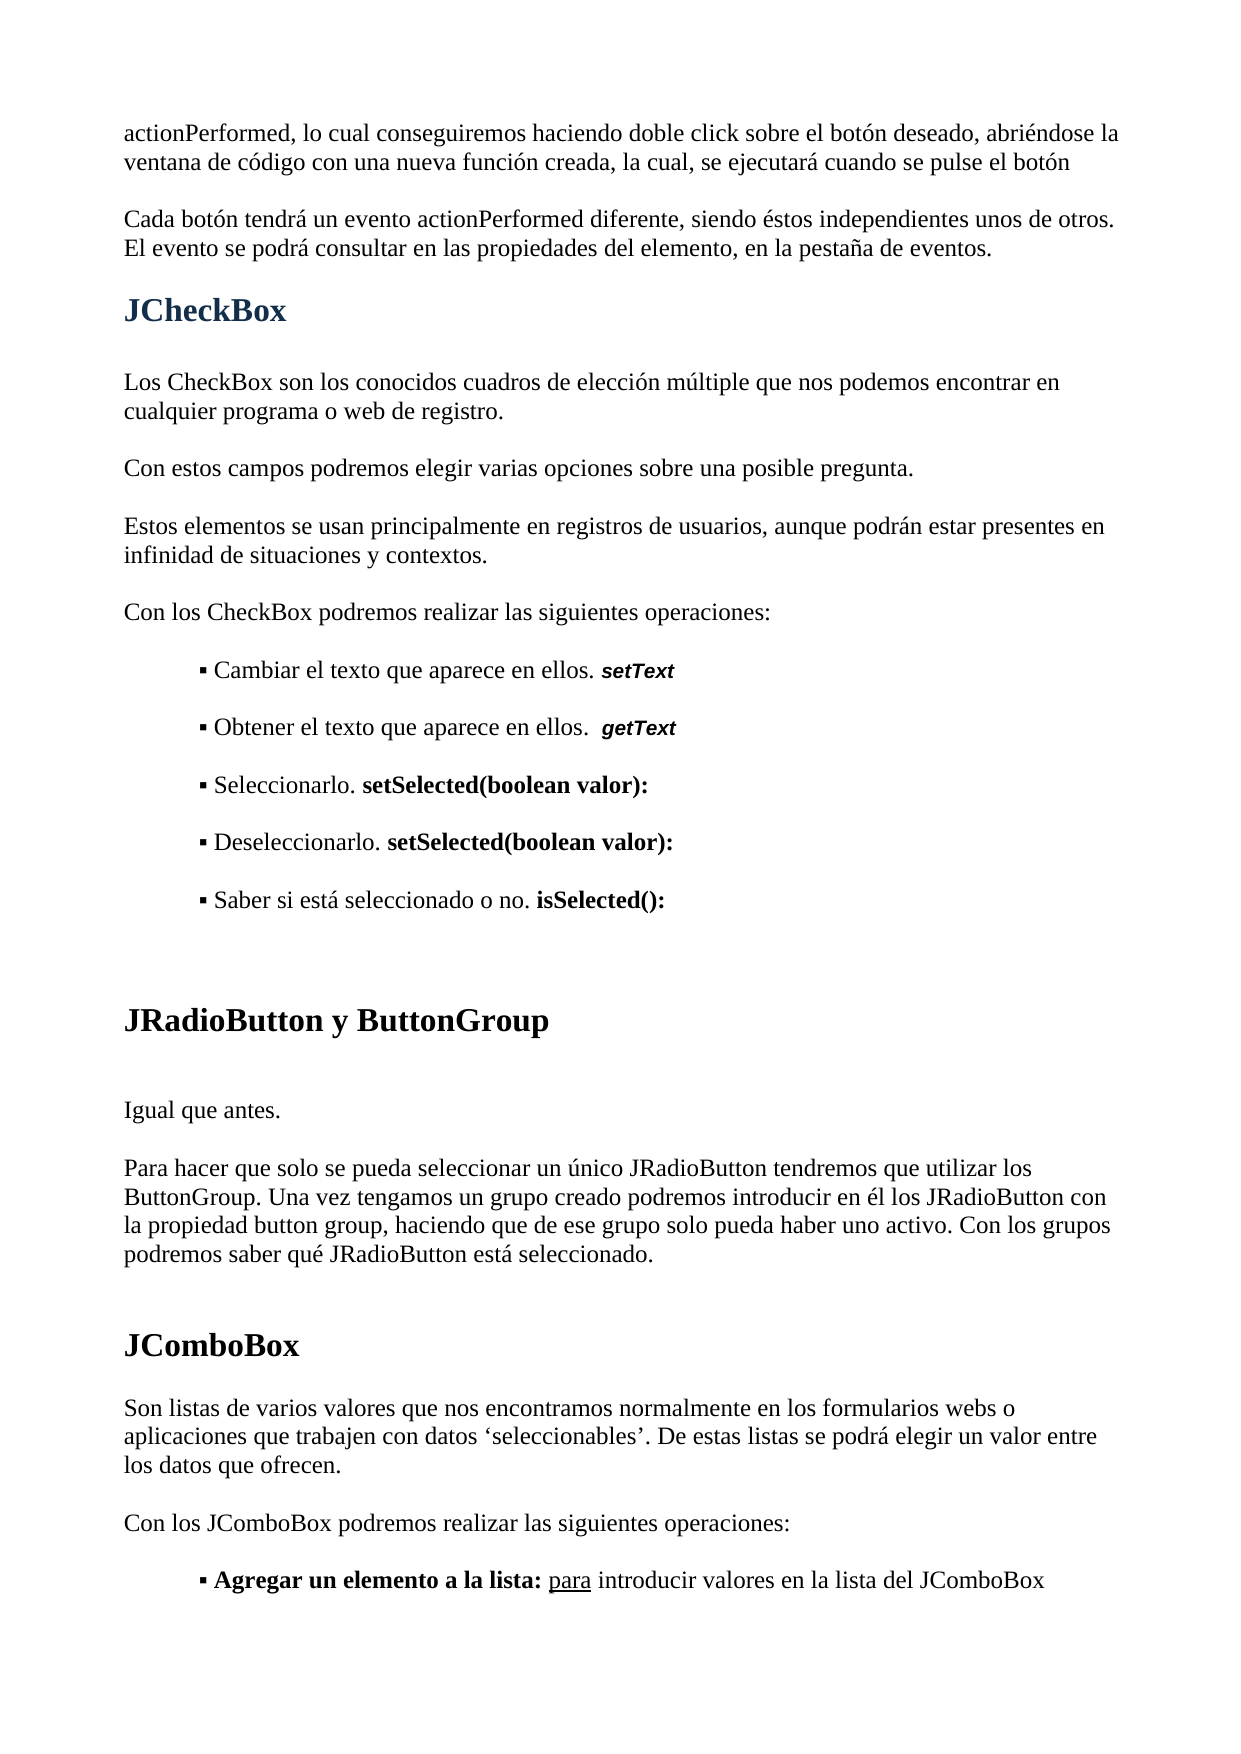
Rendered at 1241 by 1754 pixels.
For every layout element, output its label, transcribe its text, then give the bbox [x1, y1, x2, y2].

text Con los JComboBox podremos realizar las siguientes operaciones: [123, 1508, 1122, 1536]
text ▪ Seleccionarlo. setSelected(boolean valor): [123, 770, 1122, 798]
text JCheckBox [123, 291, 1122, 329]
text Con estos campos podremos elegir varias opciones sobre una posible pregunta. [123, 453, 1122, 482]
text JComboBox [123, 1326, 1122, 1364]
text ▪ Deseleccionarlo. setSelected(boolean valor): [123, 827, 1122, 856]
text ▪ Saber si está seleccionado o no. isSelected(): [123, 885, 1122, 913]
text JRadioButton y ButtonGroup [123, 1000, 1122, 1038]
text Cada botón tendrá un evento actionPerformed diferente, siendo éstos independientes unos de otros. El evento se podrá consultar en las propiedades del elemento, en la pestaña de eventos. [123, 204, 1122, 262]
text actionPerformed, lo cual conseguiremos haciendo doble click sobre el botón deseado, abriéndose la ventana de código con una nueva función creada, la cual, se ejecutará cuando se pulse el botón [123, 118, 1122, 176]
text Igual que antes. [123, 1096, 1122, 1124]
text Los CheckBox son los conocidos cuadros de elección múltiple que nos podemos encontrar en cualquier programa o web de registro. [123, 367, 1122, 425]
text ▪ Cambiar el texto que aparece en ellos. setText [123, 655, 1122, 683]
text Estos elementos se usan principalmente en registros de usuarios, aunque podrán estar presentes en infinidad de situaciones y contextos. [123, 511, 1122, 568]
text Son listas de varios valores que nos encontramos normalmente en los formularios webs o aplicaciones que trabajen con datos ‘seleccionables’. De estas listas se podrá elegir un valor entre los datos que ofrecen. [123, 1393, 1122, 1479]
text ▪ Agregar un elemento a la lista: para introducir valores en la lista del JComboBox [123, 1565, 1122, 1594]
text Para hacer que solo se pueda seleccionar un único JRadioButton tendremos que utilizar los ButtonGroup. Una vez tengamos un grupo creado podremos introducir en él los JRadioButton con la propiedad button group, haciendo que de ese grupo solo pueda haber uno activo. Con los grupos podremos saber qué JRadioButton está seleccionado. [123, 1153, 1122, 1268]
text ▪ Obtener el texto que aparece en ellos. getText [123, 712, 1122, 741]
text Con los CheckBox podremos realizar las siguientes operaciones: [123, 597, 1122, 626]
